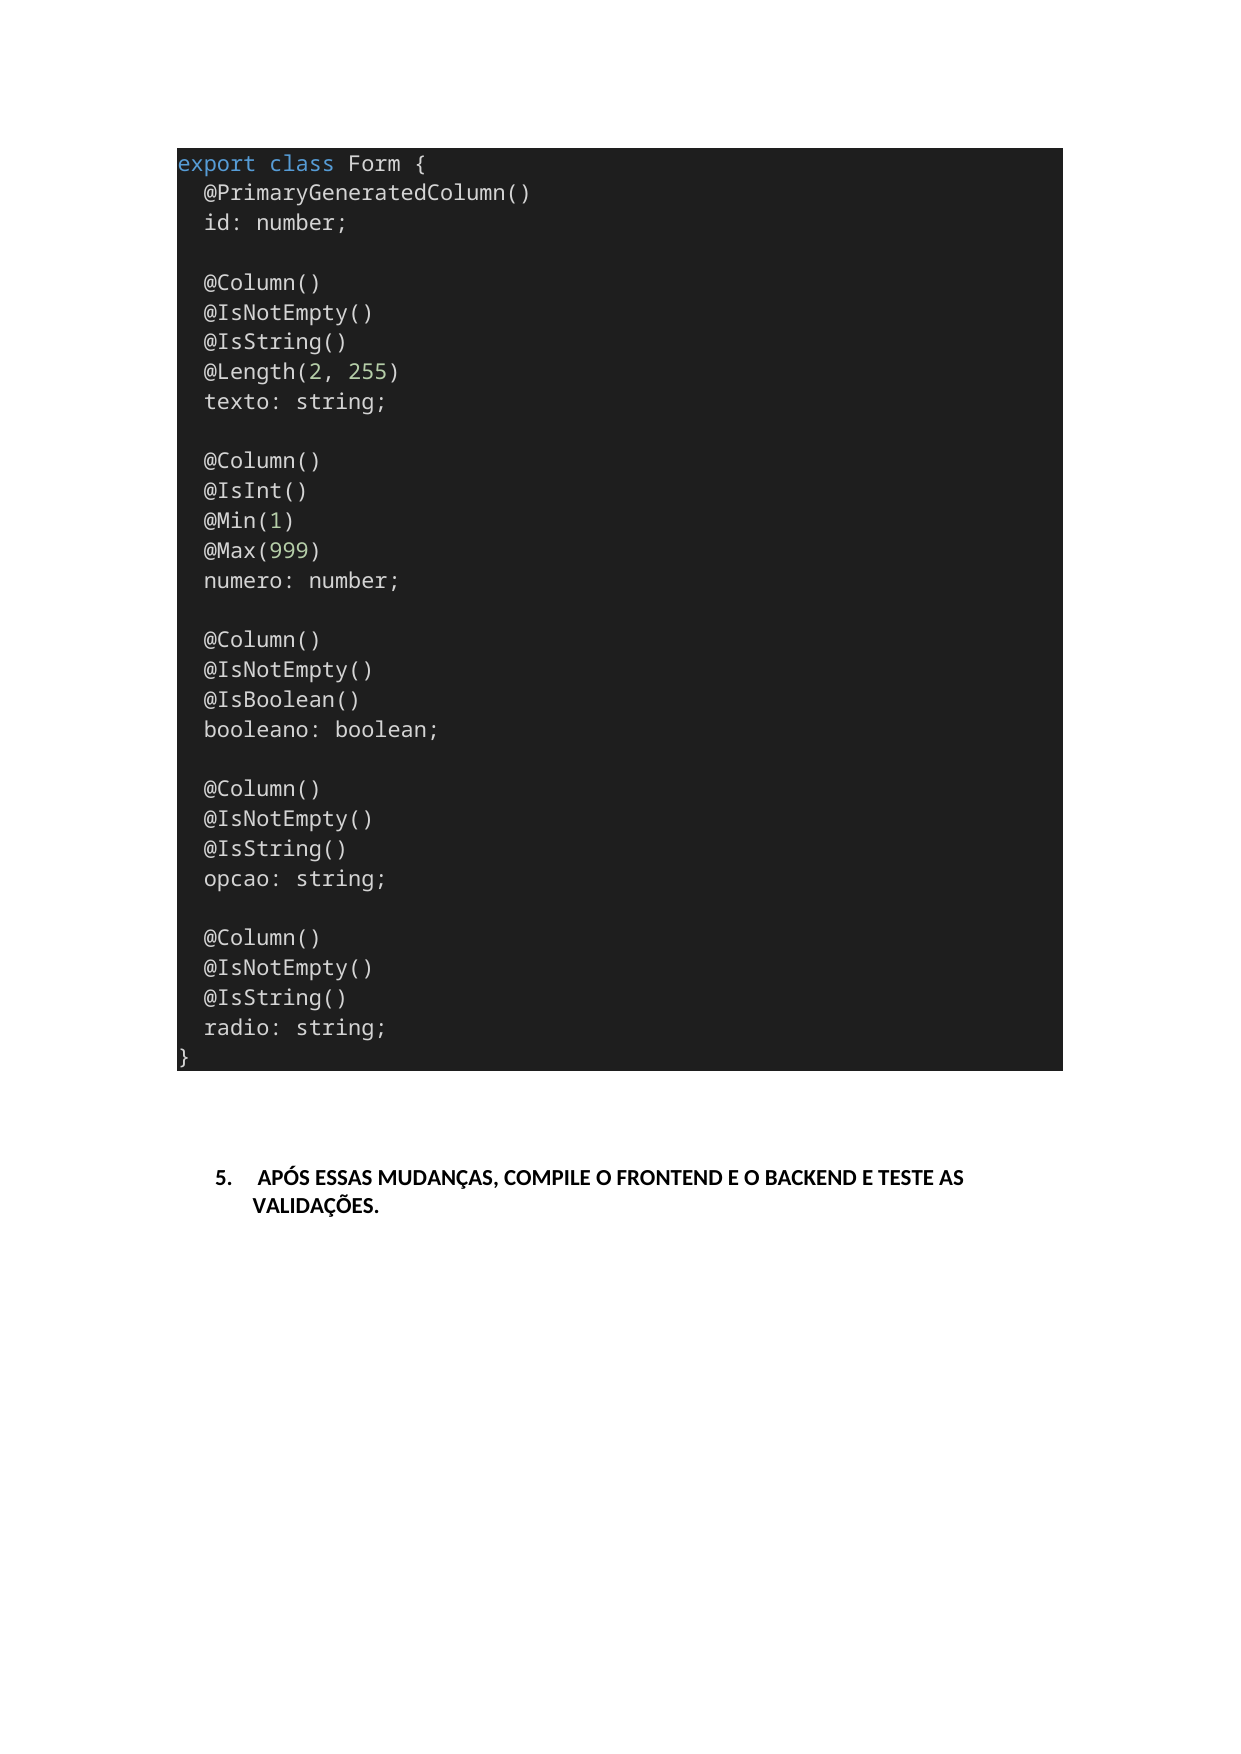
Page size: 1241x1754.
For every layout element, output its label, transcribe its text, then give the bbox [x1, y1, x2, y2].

text @IsNotEmpty() [177, 297, 1063, 326]
text @IsString() [177, 833, 1063, 863]
text @IsNotEmpty() [177, 803, 1063, 833]
text @PrimaryGeneratedColumn() [177, 177, 1063, 207]
text @IsBoolean() [177, 684, 1063, 714]
text @Column() [177, 267, 1063, 297]
text @Length(2, 255) [177, 356, 1063, 386]
text @IsInt() [177, 475, 1063, 505]
text @Column() [177, 773, 1063, 803]
text @Column() [177, 446, 1063, 475]
text @Column() [177, 922, 1063, 952]
text @IsString() [177, 982, 1063, 1012]
text @Column() [177, 624, 1063, 654]
text } [177, 1041, 1063, 1071]
text opcao: string; [177, 863, 1063, 892]
text booleano: boolean; [177, 714, 1063, 743]
text id: number; [177, 207, 1063, 237]
text @IsString() [177, 326, 1063, 356]
text numero: number; [177, 565, 1063, 594]
list APÓS ESSAS MUDANÇAS, COMPILE O FRONTEND E O BACKEND E TESTE AS VALIDAÇÕES. [215, 1163, 1063, 1220]
text export class Form { [177, 148, 1063, 177]
text radio: string; [177, 1012, 1063, 1041]
text @Max(999) [177, 535, 1063, 565]
text @Min(1) [177, 505, 1063, 535]
text @IsNotEmpty() [177, 654, 1063, 684]
text texto: string; [177, 386, 1063, 416]
text @IsNotEmpty() [177, 952, 1063, 982]
